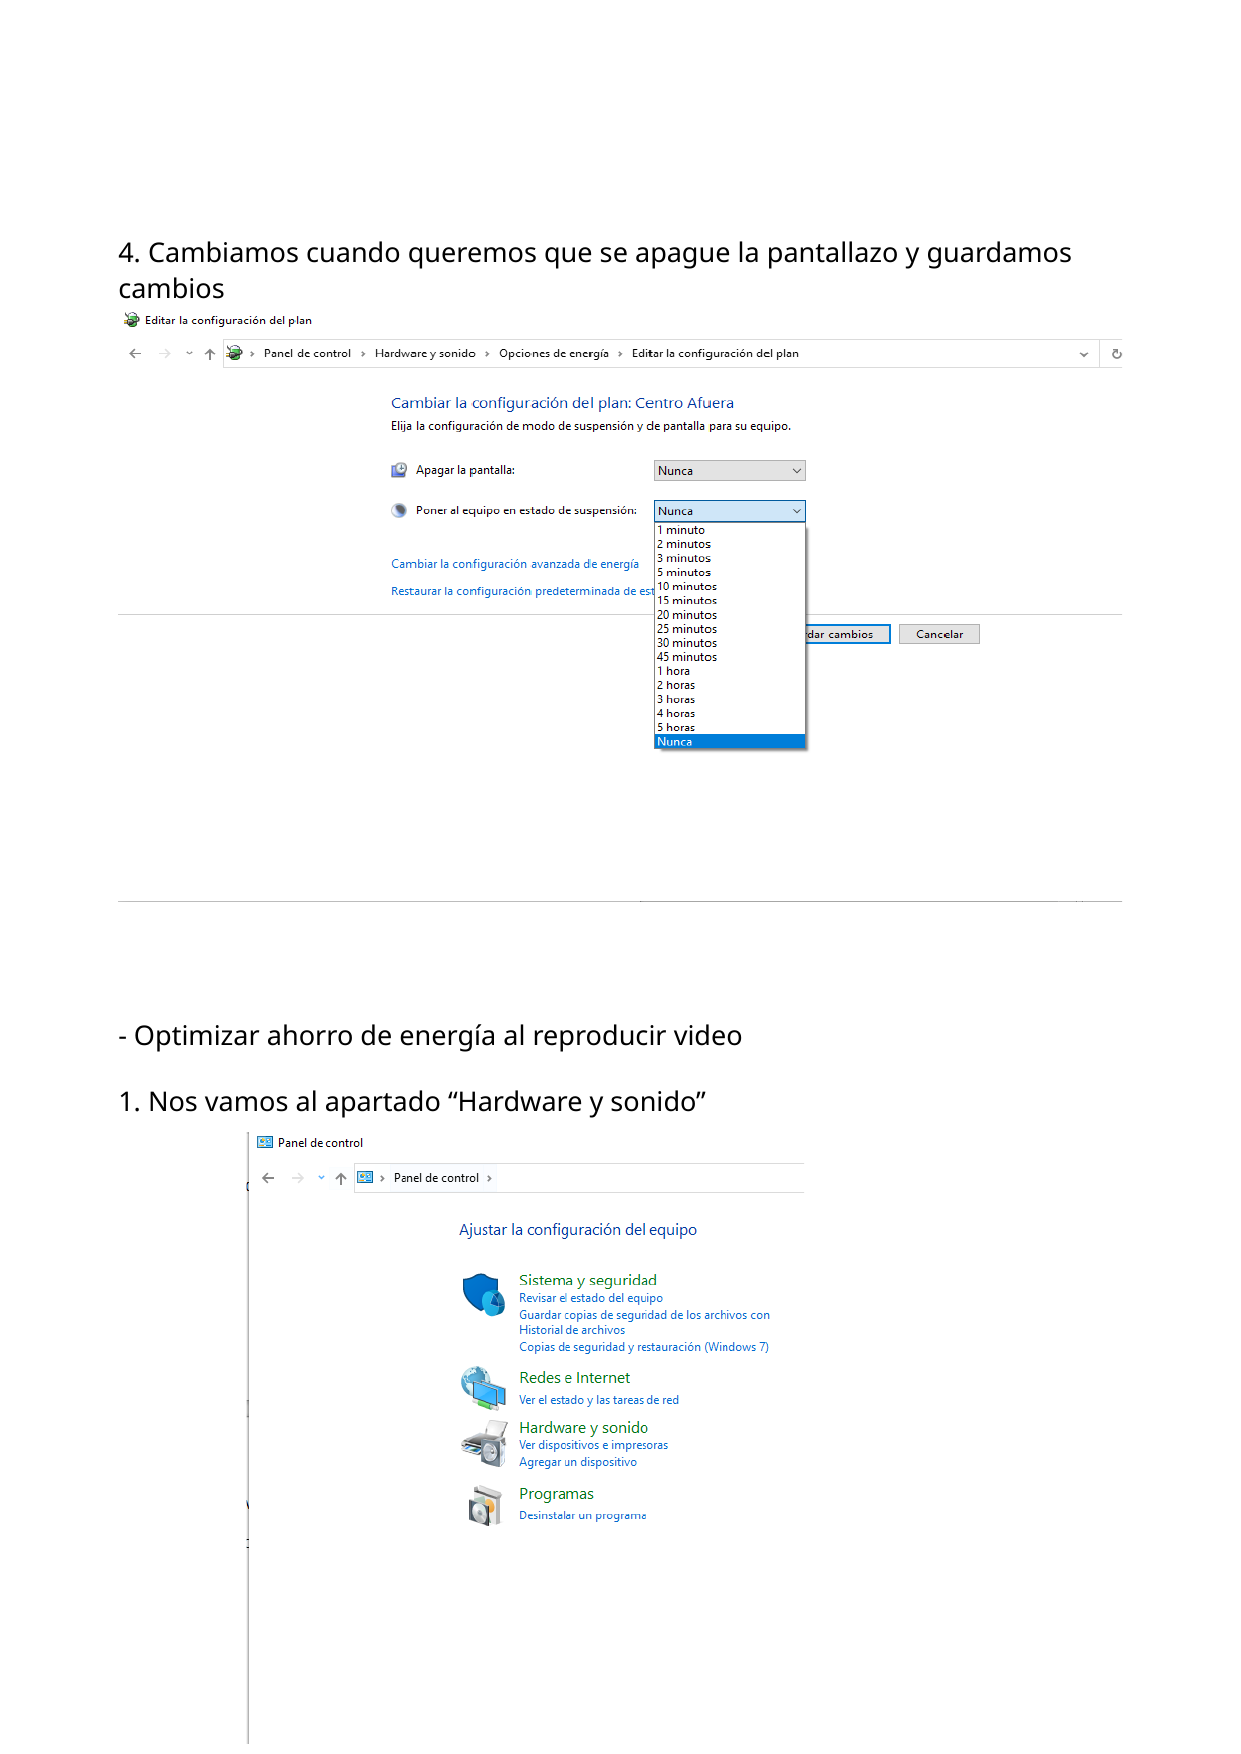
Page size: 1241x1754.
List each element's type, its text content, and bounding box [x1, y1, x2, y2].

text 4. Cambiamos cuando queremos que se apague la pantallazo y guardamos cambios [118, 233, 1122, 306]
text - Optimizar ahorro de energía al reproducir video [118, 1016, 1122, 1053]
picture [246, 1132, 805, 1744]
picture [118, 306, 1123, 902]
text 1. Nos vamos al apartado “Hardware y sonido” [118, 1082, 1122, 1119]
